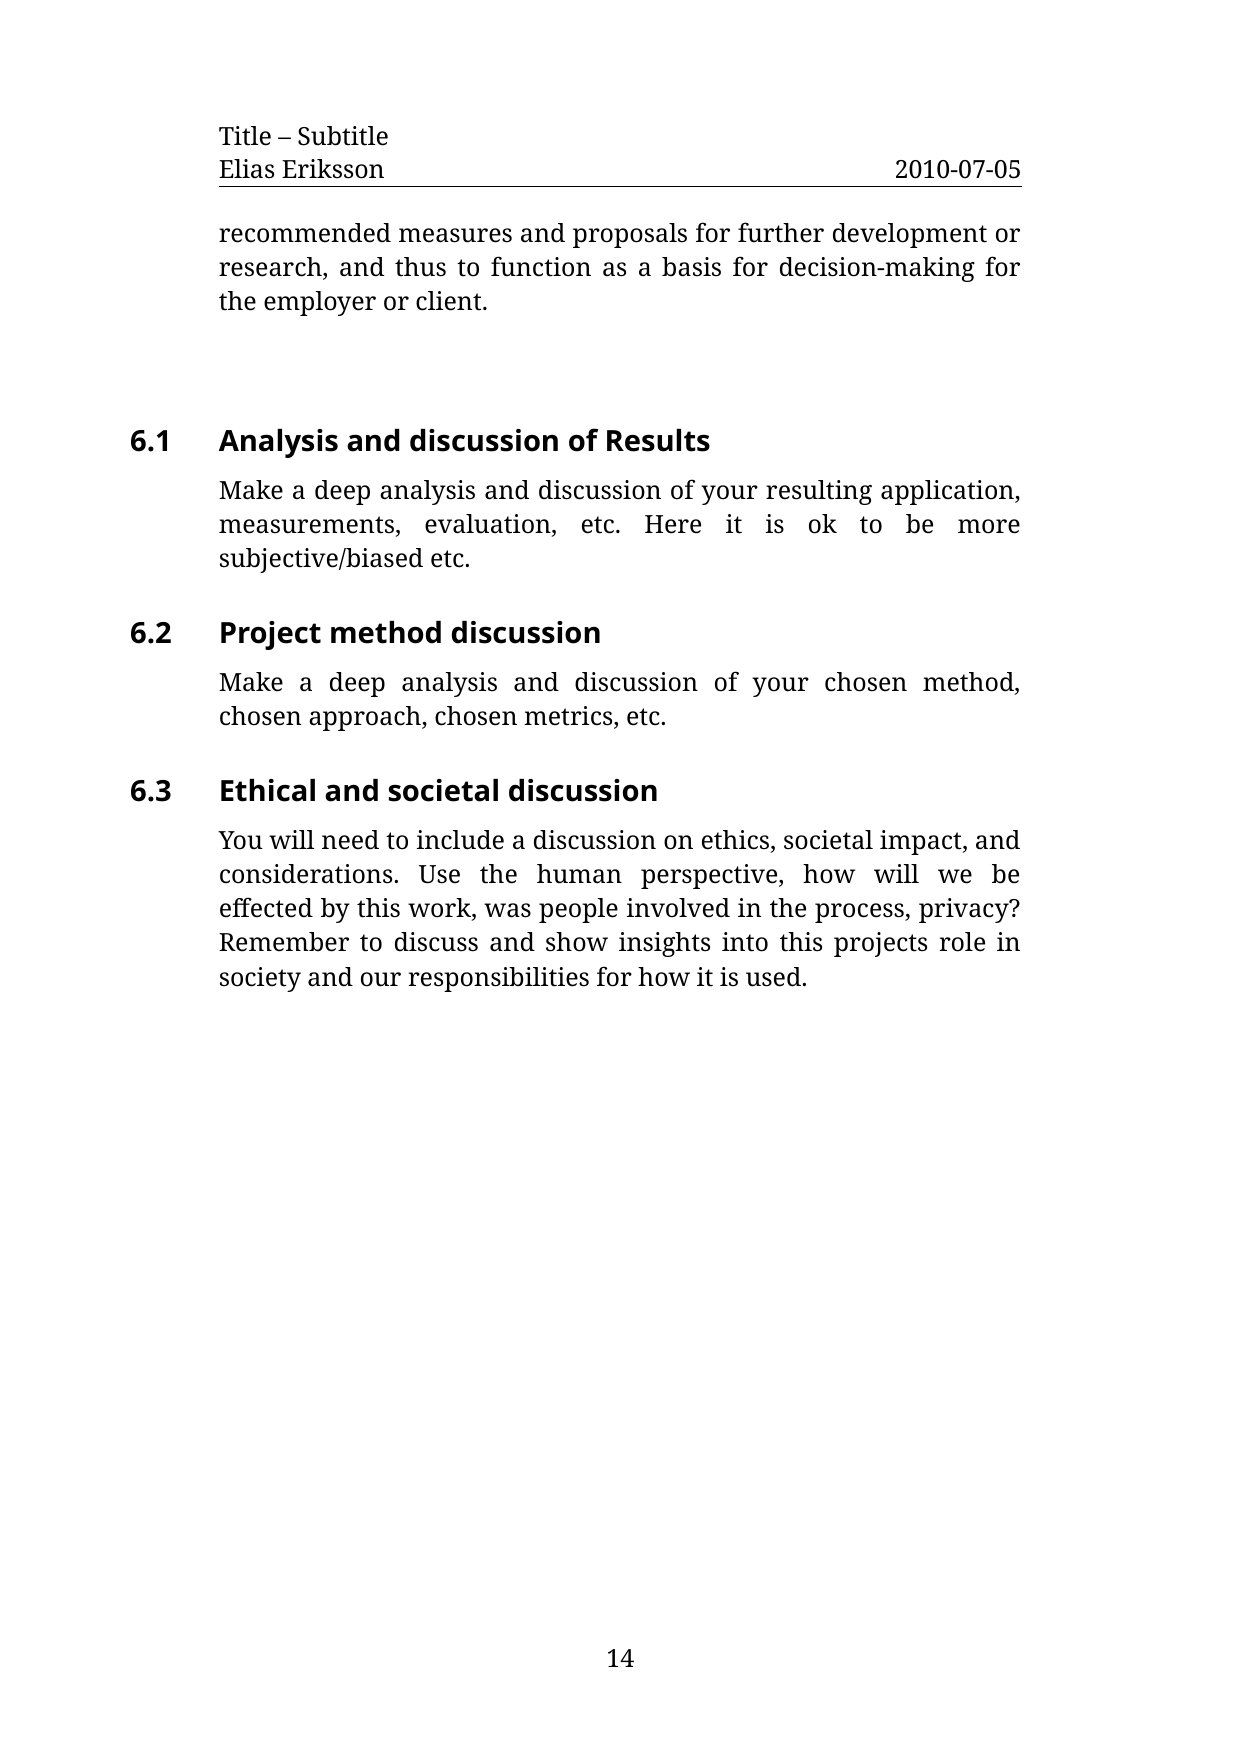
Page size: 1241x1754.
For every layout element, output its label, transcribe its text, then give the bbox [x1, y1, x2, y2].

subtitle Analysis and discussion of Results [130, 420, 1022, 460]
text Make a deep analysis and discussion of your chosen method, chosen approach, chosen metrics, etc. [218, 665, 1022, 733]
text Make a deep analysis and discussion of your resulting application, measurements, evaluation, etc. Here it is ok to be more subjective/biased etc. [218, 473, 1022, 575]
text You will need to include a discussion on ethics, societal impact, and considerations. Use the human perspective, how will we be effected by this work, was people involved in the process, privacy? Remember to discuss and show insights into this projects role in society and our responsibilities for how it is used. [218, 823, 1022, 993]
subtitle Project method discussion [130, 612, 1022, 652]
text recommended measures and proposals for further development or research, and thus to function as a basis for decision-making for the employer or client. [218, 216, 1022, 318]
subtitle Ethical and societal discussion [130, 770, 1022, 810]
